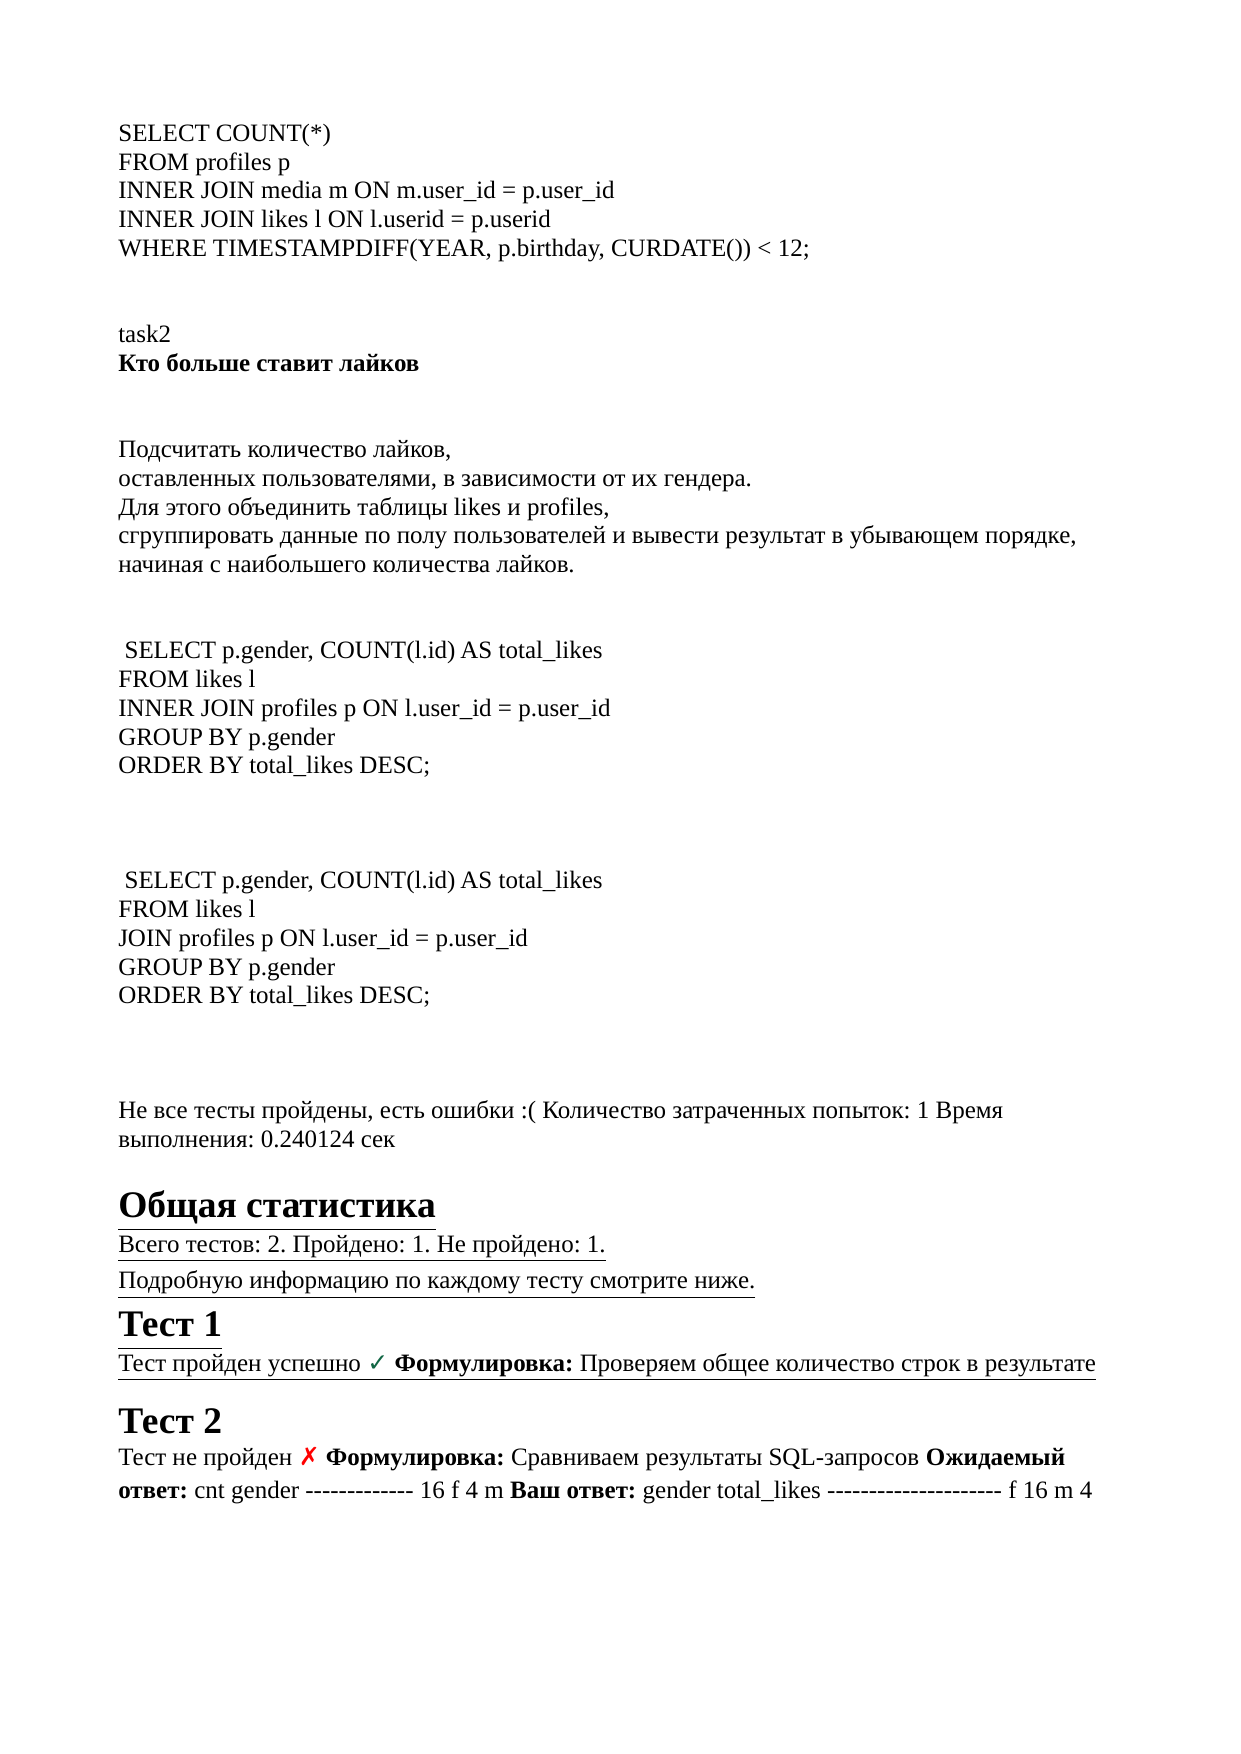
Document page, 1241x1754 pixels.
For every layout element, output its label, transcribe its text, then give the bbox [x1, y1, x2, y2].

text Тест не пройден ✗ Формулировка: Сравниваем результаты SQL-запросов Ожидаемый ответ: cnt gender ------------- 16 f 4 m Ваш ответ: gender total_likes --------------------- f 16 m 4 [118, 1442, 1122, 1504]
text FROM likes l [118, 894, 1122, 923]
text GROUP BY p.gender [118, 722, 1122, 751]
text оставленных пользователями, в зависимости от их гендера. [118, 463, 1122, 492]
subtitle Тест 2 [118, 1399, 1122, 1442]
text JOIN profiles p ON l.user_id = p.user_id [118, 923, 1122, 952]
text SELECT p.gender, COUNT(l.id) AS total_likes [118, 636, 1122, 664]
text task2 [118, 319, 1122, 348]
text Тест пройден успешно ✓ Формулировка: Проверяем общее количество строк в результате [118, 1348, 1122, 1379]
text SELECT p.gender, COUNT(l.id) AS total_likes [118, 866, 1122, 894]
text Подробную информацию по каждому тесту смотрите ниже. [118, 1265, 1122, 1297]
subtitle Общая статистика [118, 1183, 1122, 1229]
text Для этого объединить таблицы likes и profiles, [118, 492, 1122, 521]
text GROUP BY p.gender [118, 952, 1122, 981]
text SELECT COUNT(*) [118, 118, 1122, 147]
text Не все тесты пройдены, есть ошибки :( Количество затраченных попыток: 1 Время выполнения: 0.240124 сек [118, 1096, 1122, 1153]
text INNER JOIN media m ON m.user_id = p.user_id [118, 176, 1122, 204]
text Подсчитать количество лайков, [118, 434, 1122, 463]
text Кто больше ставит лайков [118, 348, 1122, 377]
text FROM profiles p [118, 147, 1122, 176]
text FROM likes l [118, 664, 1122, 693]
text INNER JOIN profiles p ON l.user_id = p.user_id [118, 693, 1122, 722]
text WHERE TIMESTAMPDIFF(YEAR, p.birthday, CURDATE()) < 12; [118, 233, 1122, 262]
text ORDER BY total_likes DESC; [118, 981, 1122, 1009]
subtitle Тест 1 [118, 1302, 1122, 1348]
text Всего тестов: 2. Пройдено: 1. Не пройдено: 1. [118, 1229, 1122, 1261]
text ORDER BY total_likes DESC; [118, 751, 1122, 779]
text сгруппировать данные по полу пользователей и вывести результат в убывающем порядке, начиная с наибольшего количества лайков. [118, 521, 1122, 578]
text INNER JOIN likes l ON l.userid = p.userid [118, 204, 1122, 233]
